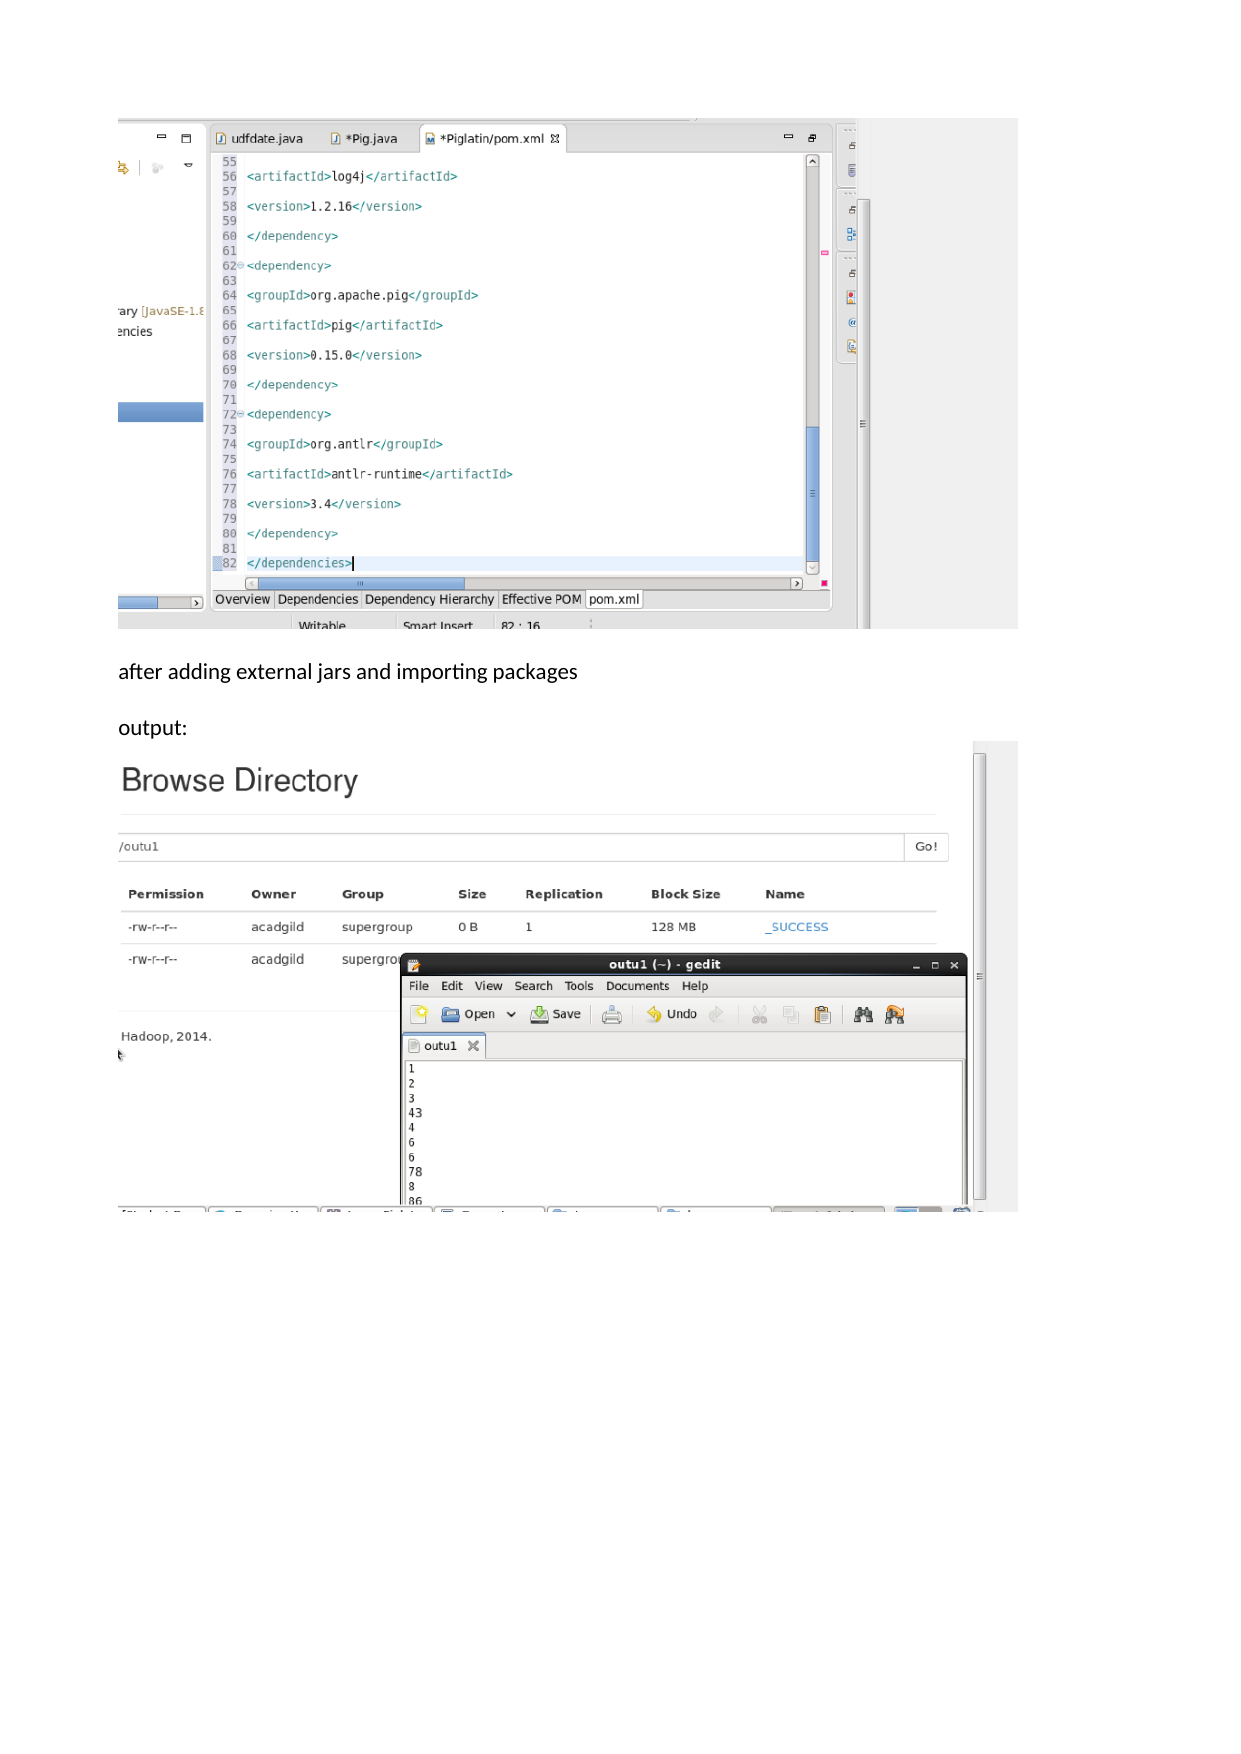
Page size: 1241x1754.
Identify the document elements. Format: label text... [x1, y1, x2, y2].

text output: [118, 713, 1122, 741]
text after adding external jars and importing packages [118, 657, 1122, 685]
